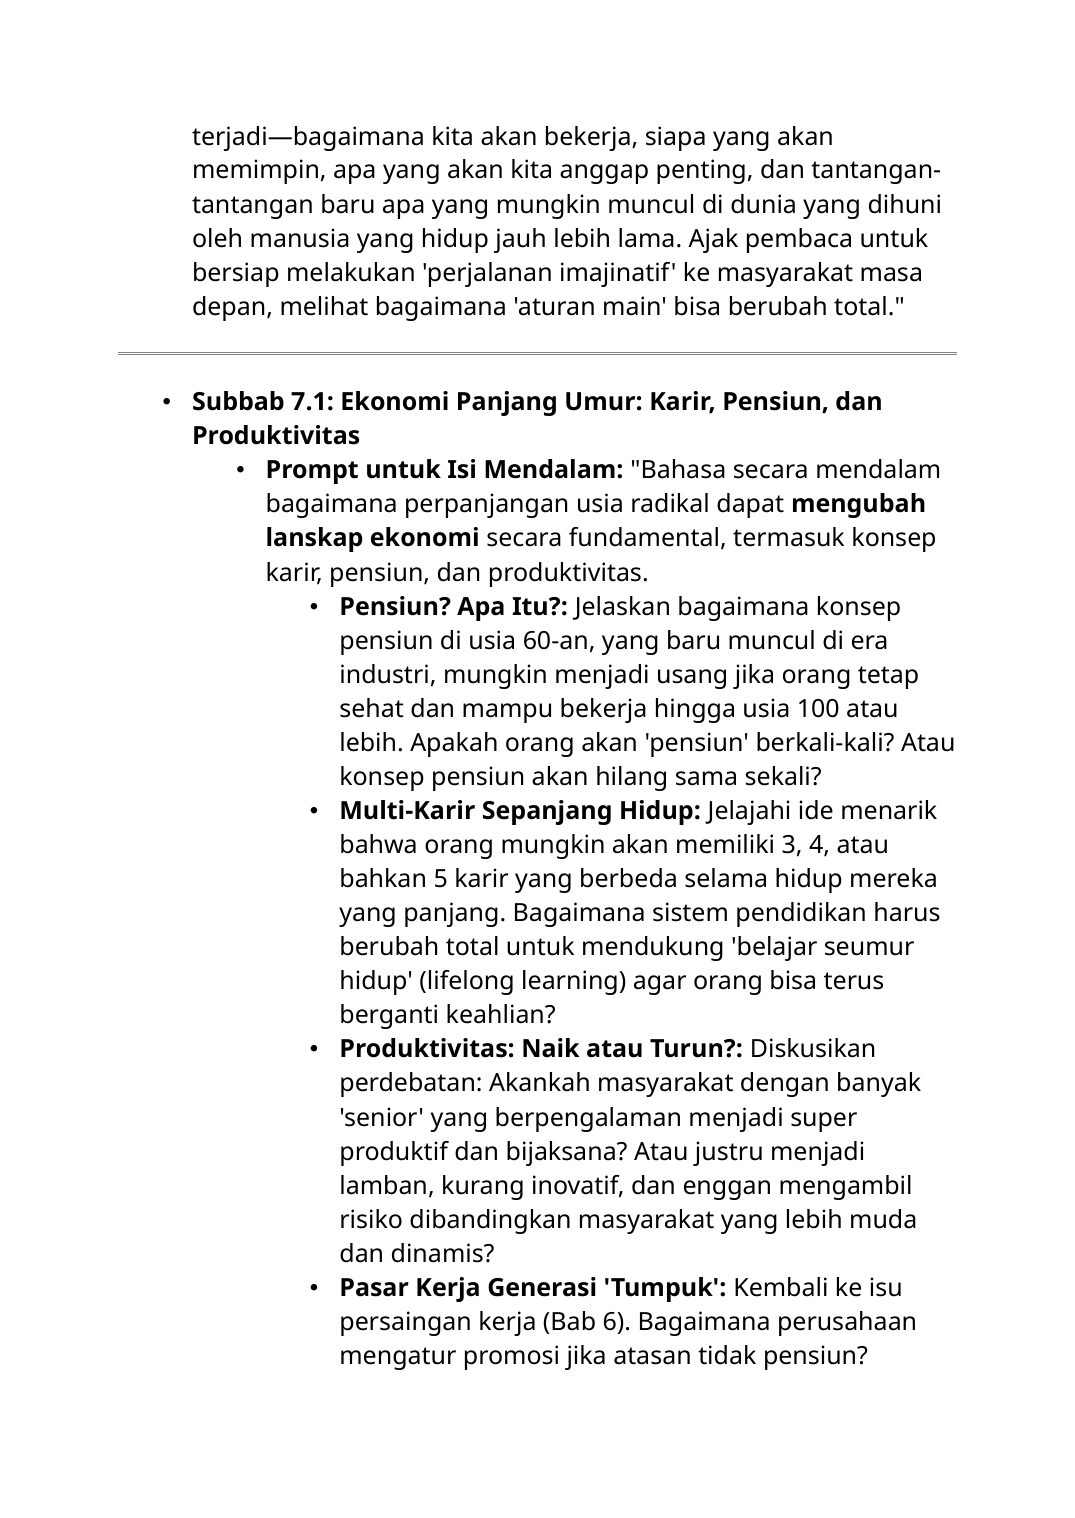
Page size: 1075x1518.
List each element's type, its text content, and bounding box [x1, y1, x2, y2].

list Subbab 7.1: Ekonomi Panjang Umur: Karir, Pensiun, dan Produktivitas [162, 384, 957, 452]
list Pasar Kerja Generasi 'Tumpuk': Kembali ke isu persaingan kerja (Bab 6). Bagaimana perusahaan mengatur promosi jika atasan tidak pensiun? [309, 1269, 957, 1372]
list terjadi—bagaimana kita akan bekerja, siapa yang akan memimpin, apa yang akan kita anggap penting, dan tantangan-tantangan baru apa yang mungkin muncul di dunia yang dihuni oleh manusia yang hidup jauh lebih lama. Ajak pembaca untuk bersiap melakukan 'perjalanan imajinatif' ke masyarakat masa depan, melihat bagaimana 'aturan main' bisa berubah total." [162, 118, 957, 322]
list Pensiun? Apa Itu?: Jelaskan bagaimana konsep pensiun di usia 60-an, yang baru muncul di era industri, mungkin menjadi usang jika orang tetap sehat dan mampu bekerja hingga usia 100 atau lebih. Apakah orang akan 'pensiun' berkali-kali? Atau konsep pensiun akan hilang sama sekali? [309, 588, 957, 793]
list Prompt untuk Isi Mendalam: "Bahasa secara mendalam bagaimana perpanjangan usia radikal dapat mengubah lanskap ekonomi secara fundamental, termasuk konsep karir, pensiun, dan produktivitas. [236, 452, 957, 588]
list Produktivitas: Naik atau Turun?: Diskusikan perdebatan: Akankah masyarakat dengan banyak 'senior' yang berpengalaman menjadi super produktif dan bijaksana? Atau justru menjadi lamban, kurang inovatif, dan enggan mengambil risiko dibandingkan masyarakat yang lebih muda dan dinamis? [309, 1031, 957, 1269]
list Multi-Karir Sepanjang Hidup: Jelajahi ide menarik bahwa orang mungkin akan memiliki 3, 4, atau bahkan 5 karir yang berbeda selama hidup mereka yang panjang. Bagaimana sistem pendidikan harus berubah total untuk mendukung 'belajar seumur hidup' (lifelong learning) agar orang bisa terus berganti keahlian? [309, 793, 957, 1031]
